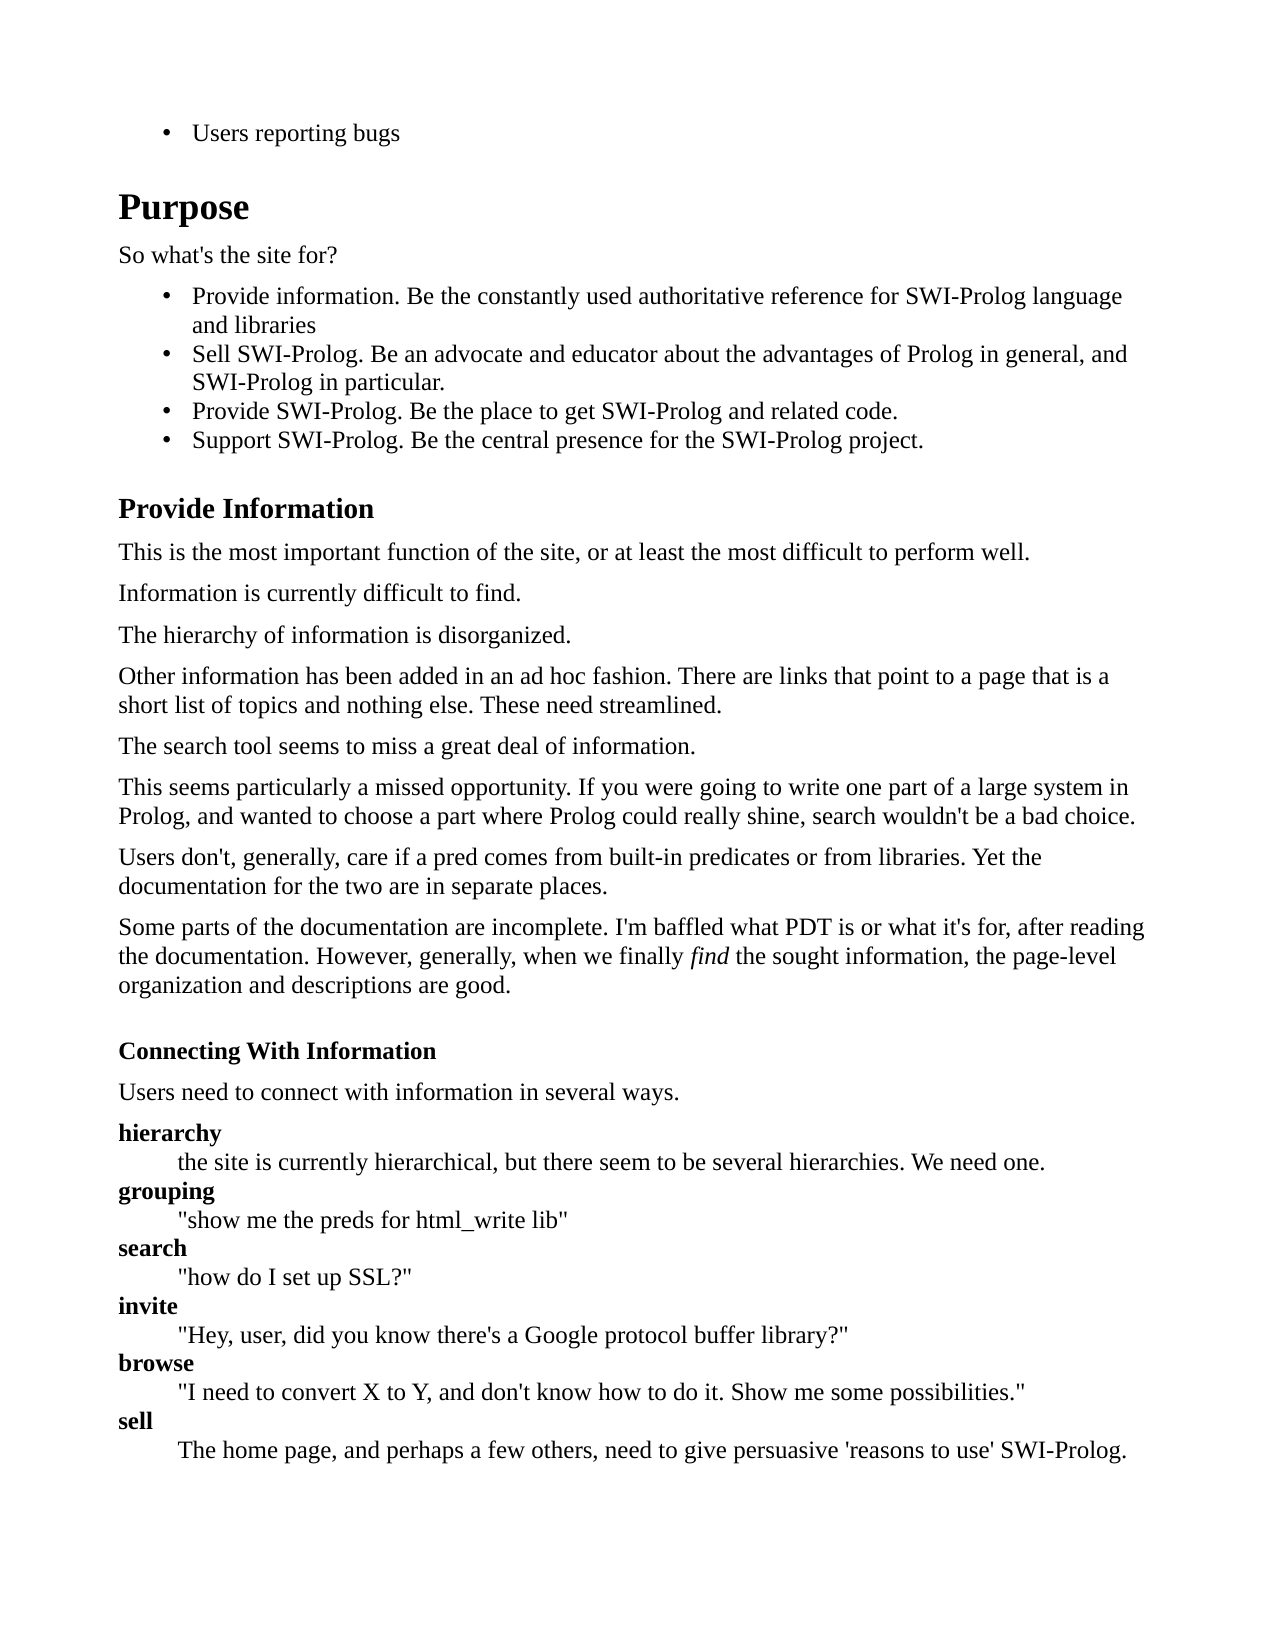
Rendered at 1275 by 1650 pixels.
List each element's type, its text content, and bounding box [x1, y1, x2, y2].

list Users reporting bugs [162, 118, 1157, 147]
text Other information has been added in an ad hoc fashion. There are links that point to a page that is a short list of topics and nothing else. These need streamlined. [118, 661, 1157, 718]
list "Hey, user, did you know there's a Google protocol buffer library?" [177, 1320, 1157, 1348]
list Provide SWI-Prolog. Be the place to get SWI-Prolog and related code. [162, 396, 1157, 425]
list "show me the preds for html_write lib" [177, 1205, 1157, 1233]
text This is the most important function of the site, or at least the most difficult to perform well. [118, 537, 1157, 566]
subtitle invite [118, 1291, 1157, 1320]
list Sell SWI-Prolog. Be an advocate and educator about the advantages of Prolog in general, and SWI-Prolog in particular. [162, 339, 1157, 396]
text The search tool seems to miss a great deal of information. [118, 731, 1157, 760]
subtitle Connecting With Information [118, 1036, 1157, 1065]
list Provide information. Be the constantly used authoritative reference for SWI-Prolog language and libraries [162, 281, 1157, 339]
list The home page, and perhaps a few others, need to give persuasive 'reasons to use' SWI-Prolog. [177, 1435, 1157, 1463]
list the site is currently hierarchical, but there seem to be several hierarchies. We need one. [177, 1147, 1157, 1176]
subtitle Provide Information [118, 491, 1157, 525]
subtitle sell [118, 1406, 1157, 1435]
text Some parts of the documentation are incomplete. I'm baffled what PDT is or what it's for, after reading the documentation. However, generally, when we finally find the sought information, the page-level organization and descriptions are good. [118, 912, 1157, 998]
text The hierarchy of information is disorganized. [118, 620, 1157, 648]
list "I need to convert X to Y, and don't know how to do it. Show me some possibilities." [177, 1377, 1157, 1406]
list "how do I set up SSL?" [177, 1262, 1157, 1291]
text Users need to connect with information in several ways. [118, 1077, 1157, 1106]
subtitle hierarchy [118, 1118, 1157, 1147]
subtitle search [118, 1233, 1157, 1262]
text This seems particularly a missed opportunity. If you were going to write one part of a large system in Prolog, and wanted to choose a part where Prolog could really shine, search wouldn't be a bad choice. [118, 772, 1157, 830]
list Support SWI-Prolog. Be the central presence for the SWI-Prolog project. [162, 425, 1157, 454]
subtitle browse [118, 1348, 1157, 1377]
text Users don't, generally, care if a pred comes from built-in predicates or from libraries. Yet the documentation for the two are in separate places. [118, 842, 1157, 900]
text Information is currently difficult to find. [118, 578, 1157, 607]
text So what's the site for? [118, 240, 1157, 269]
subtitle Purpose [118, 184, 1157, 227]
subtitle grouping [118, 1176, 1157, 1205]
